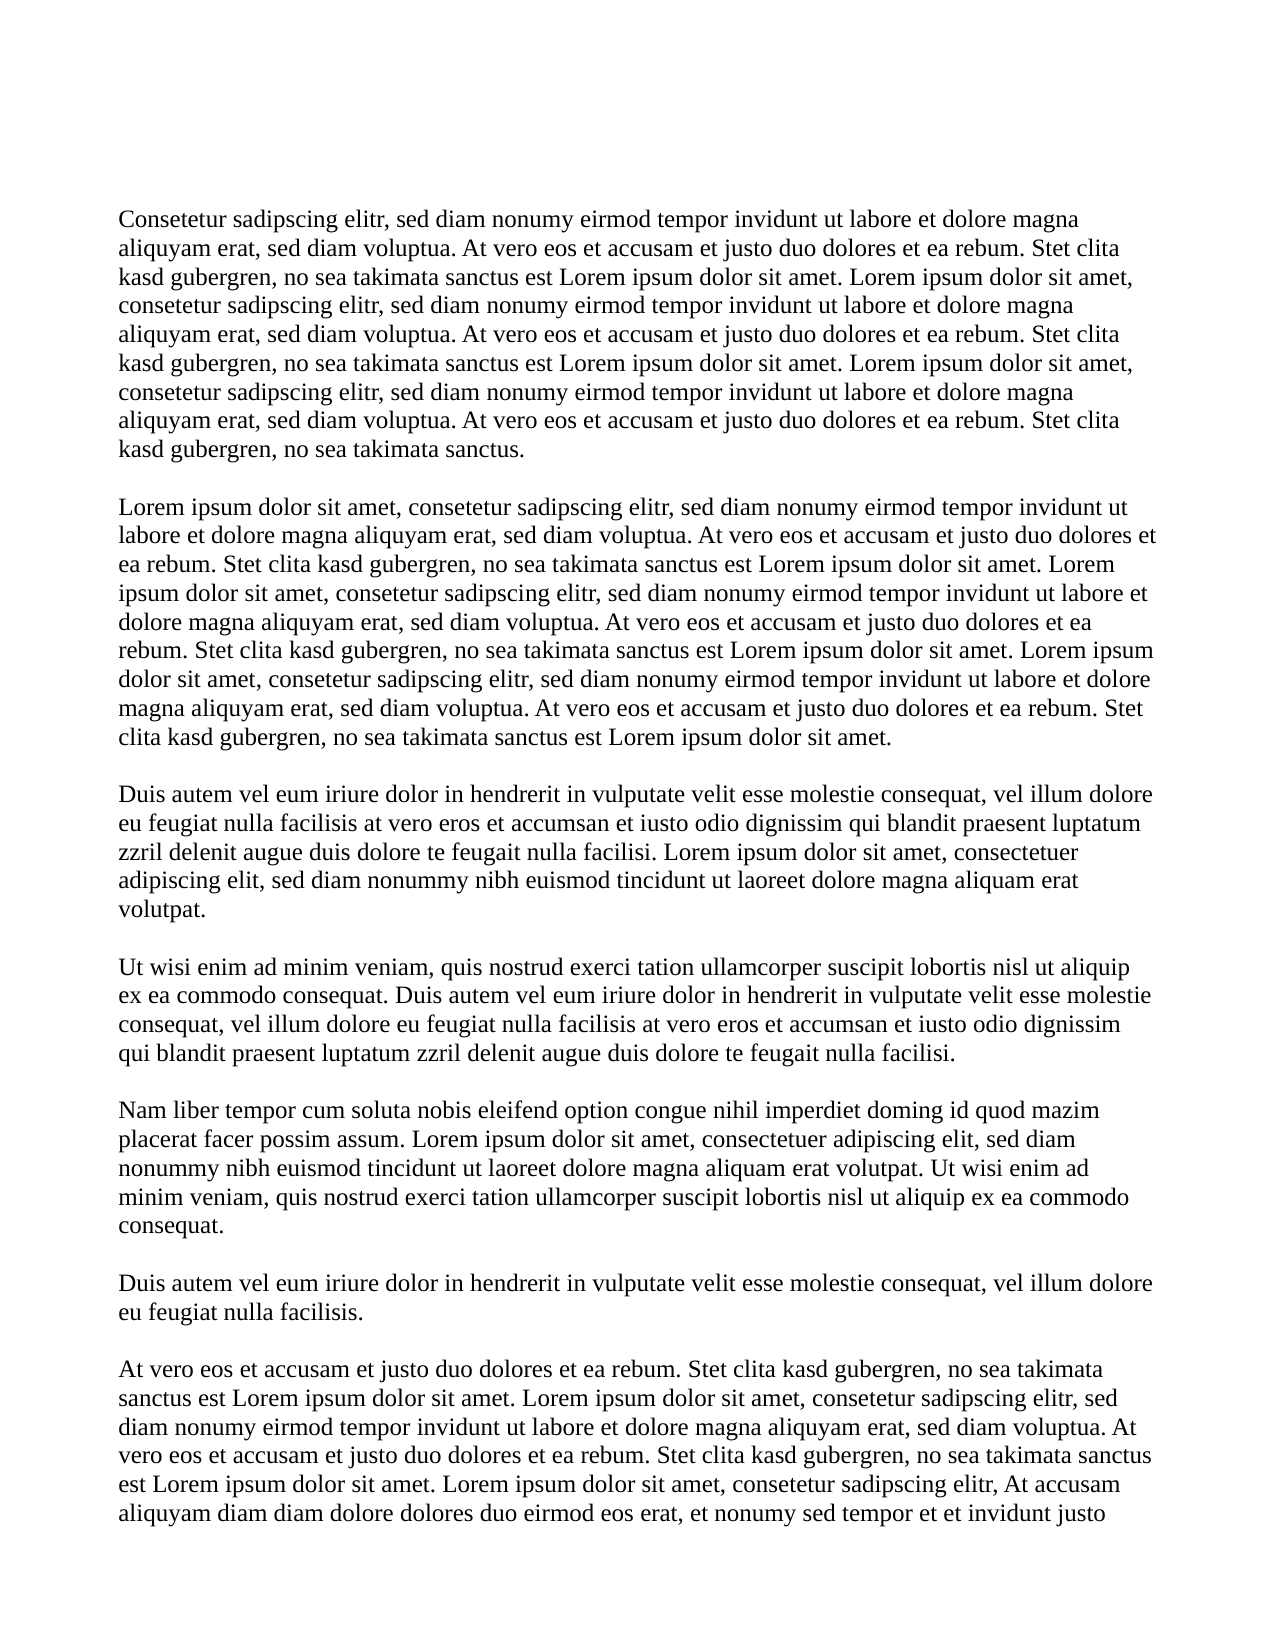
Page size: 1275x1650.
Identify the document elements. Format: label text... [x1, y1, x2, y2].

text Duis autem vel eum iriure dolor in hendrerit in vulputate velit esse molestie consequat, vel illum dolore eu feugiat nulla facilisis. [118, 1268, 1157, 1326]
text Lorem ipsum dolor sit amet, consetetur sadipscing elitr, sed diam nonumy eirmod tempor invidunt ut labore et dolore magna aliquyam erat, sed diam voluptua. At vero eos et accusam et justo duo dolores et ea rebum. Stet clita kasd gubergren, no sea takimata sanctus est Lorem ipsum dolor sit amet. Lorem ipsum dolor sit amet, consetetur sadipscing elitr, sed diam nonumy eirmod tempor invidunt ut labore et dolore magna aliquyam erat, sed diam voluptua. At vero eos et accusam et justo duo dolores et ea rebum. Stet clita kasd gubergren, no sea takimata sanctus est Lorem ipsum dolor sit amet. Lorem ipsum dolor sit amet, consetetur sadipscing elitr, sed diam nonumy eirmod tempor invidunt ut labore et dolore magna aliquyam erat, sed diam voluptua. At vero eos et accusam et justo duo dolores et ea rebum. Stet clita kasd gubergren, no sea takimata sanctus est Lorem ipsum dolor sit amet. [118, 492, 1157, 751]
text Ut wisi enim ad minim veniam, quis nostrud exerci tation ullamcorper suscipit lobortis nisl ut aliquip ex ea commodo consequat. Duis autem vel eum iriure dolor in hendrerit in vulputate velit esse molestie consequat, vel illum dolore eu feugiat nulla facilisis at vero eros et accumsan et iusto odio dignissim qui blandit praesent luptatum zzril delenit augue duis dolore te feugait nulla facilisi. [118, 952, 1157, 1067]
text Consetetur sadipscing elitr, sed diam nonumy eirmod tempor invidunt ut labore et dolore magna aliquyam erat, sed diam voluptua. At vero eos et accusam et justo duo dolores et ea rebum. Stet clita kasd gubergren, no sea takimata sanctus est Lorem ipsum dolor sit amet. Lorem ipsum dolor sit amet, consetetur sadipscing elitr, sed diam nonumy eirmod tempor invidunt ut labore et dolore magna aliquyam erat, sed diam voluptua. At vero eos et accusam et justo duo dolores et ea rebum. Stet clita kasd gubergren, no sea takimata sanctus est Lorem ipsum dolor sit amet. Lorem ipsum dolor sit amet, consetetur sadipscing elitr, sed diam nonumy eirmod tempor invidunt ut labore et dolore magna aliquyam erat, sed diam voluptua. At vero eos et accusam et justo duo dolores et ea rebum. Stet clita kasd gubergren, no sea takimata sanctus. [118, 204, 1157, 463]
text At vero eos et accusam et justo duo dolores et ea rebum. Stet clita kasd gubergren, no sea takimata sanctus est Lorem ipsum dolor sit amet. Lorem ipsum dolor sit amet, consetetur sadipscing elitr, sed diam nonumy eirmod tempor invidunt ut labore et dolore magna aliquyam erat, sed diam voluptua. At vero eos et accusam et justo duo dolores et ea rebum. Stet clita kasd gubergren, no sea takimata sanctus est Lorem ipsum dolor sit amet. Lorem ipsum dolor sit amet, consetetur sadipscing elitr, At accusam aliquyam diam diam dolore dolores duo eirmod eos erat, et nonumy sed tempor et et invidunt justo [118, 1354, 1157, 1527]
text Duis autem vel eum iriure dolor in hendrerit in vulputate velit esse molestie consequat, vel illum dolore eu feugiat nulla facilisis at vero eros et accumsan et iusto odio dignissim qui blandit praesent luptatum zzril delenit augue duis dolore te feugait nulla facilisi. Lorem ipsum dolor sit amet, consectetuer adipiscing elit, sed diam nonummy nibh euismod tincidunt ut laoreet dolore magna aliquam erat volutpat. [118, 779, 1157, 923]
text Nam liber tempor cum soluta nobis eleifend option congue nihil imperdiet doming id quod mazim placerat facer possim assum. Lorem ipsum dolor sit amet, consectetuer adipiscing elit, sed diam nonummy nibh euismod tincidunt ut laoreet dolore magna aliquam erat volutpat. Ut wisi enim ad minim veniam, quis nostrud exerci tation ullamcorper suscipit lobortis nisl ut aliquip ex ea commodo consequat. [118, 1096, 1157, 1239]
